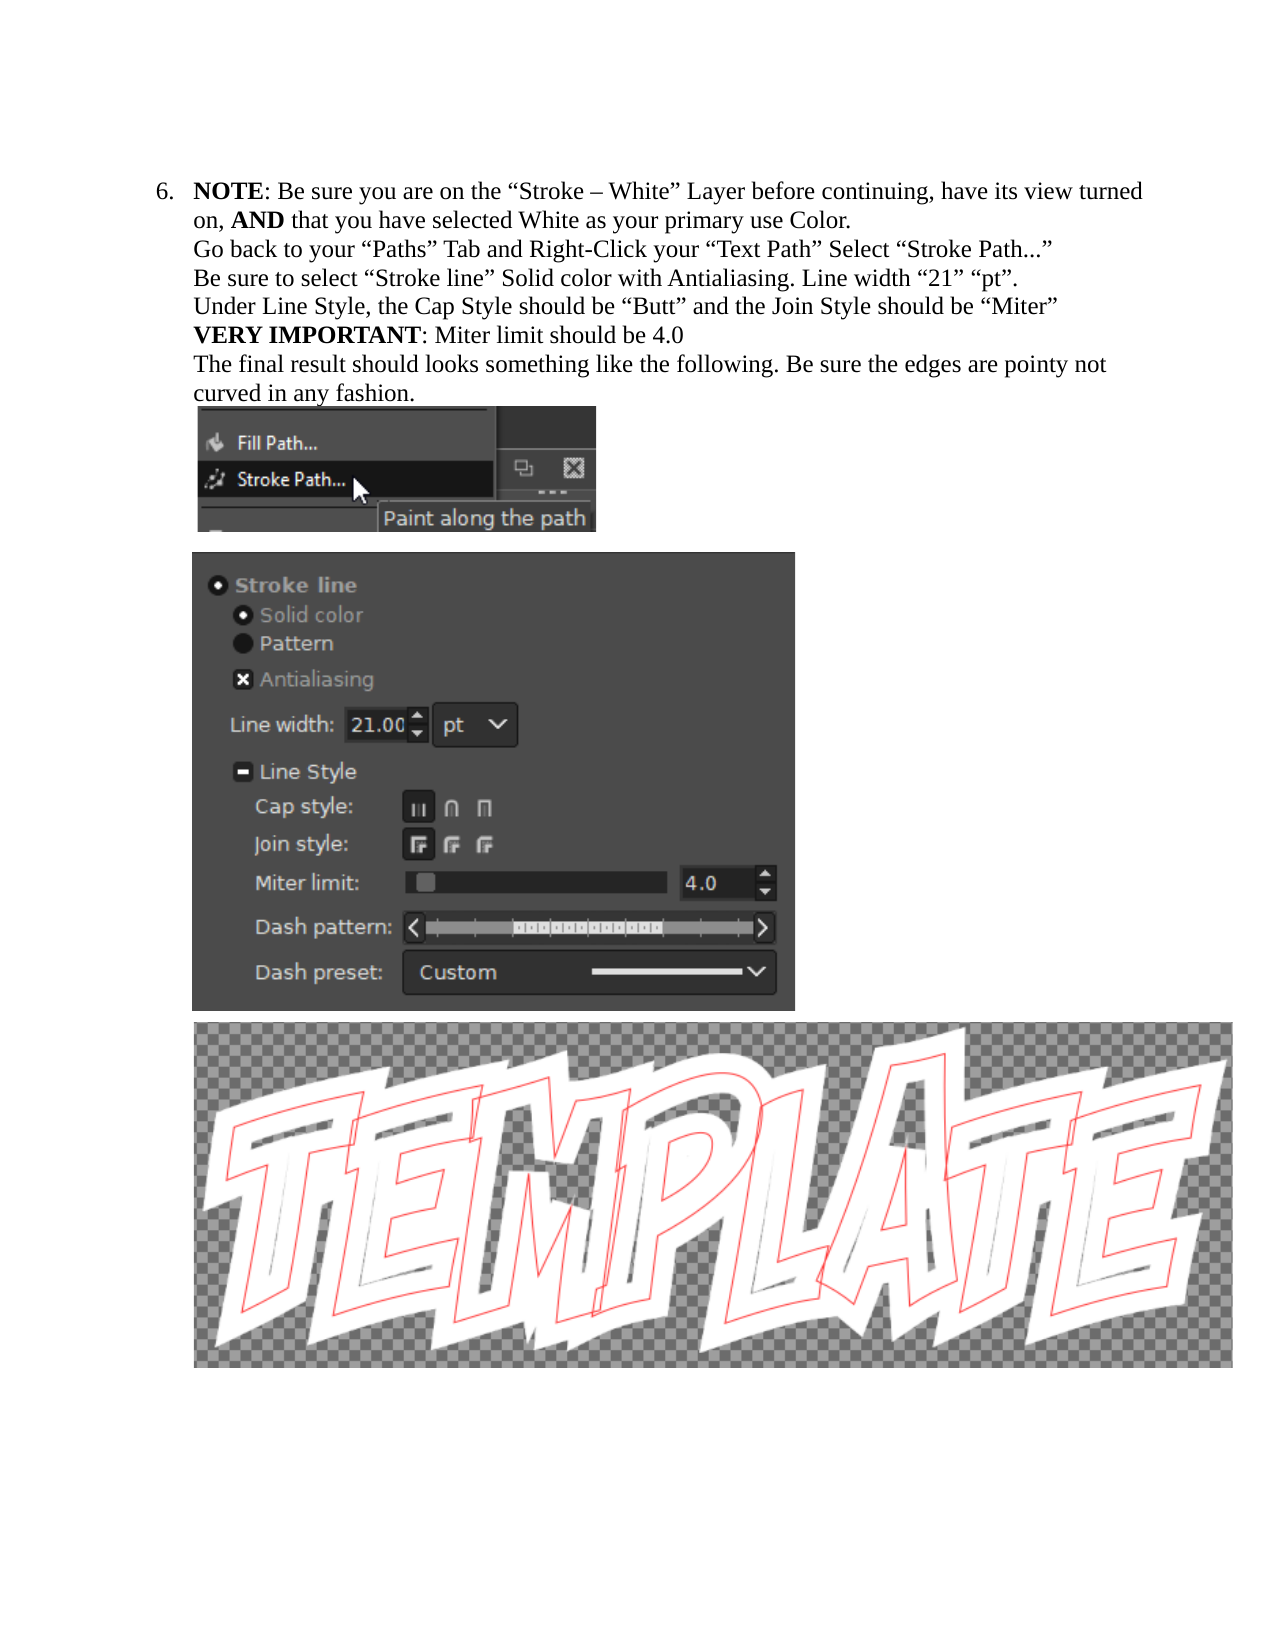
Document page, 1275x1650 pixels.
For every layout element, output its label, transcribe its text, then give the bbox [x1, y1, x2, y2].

text The final result should looks something like the following. Be sure the edges are pointy not curved in any fashion. [193, 349, 1157, 406]
text Be sure to select “Stroke line” Solid color with Antialiasing. Line width “21” “pt”. [193, 263, 1157, 291]
list NOTE: Be sure you are on the “Stroke – White” Layer before continuing, have its view turned on, AND that you have selected White as your primary use Color. [156, 176, 1157, 234]
picture [197, 406, 597, 532]
text Go back to your “Paths” Tab and Right-Click your “Text Path” Select “Stroke Path...” [193, 234, 1157, 263]
picture [192, 552, 796, 1011]
text Under Line Style, the Cap Style should be “Butt” and the Join Style should be “Miter” [193, 291, 1157, 320]
text VERY IMPORTANT: Miter limit should be 4.0 [193, 320, 1157, 349]
picture [193, 1022, 1233, 1368]
